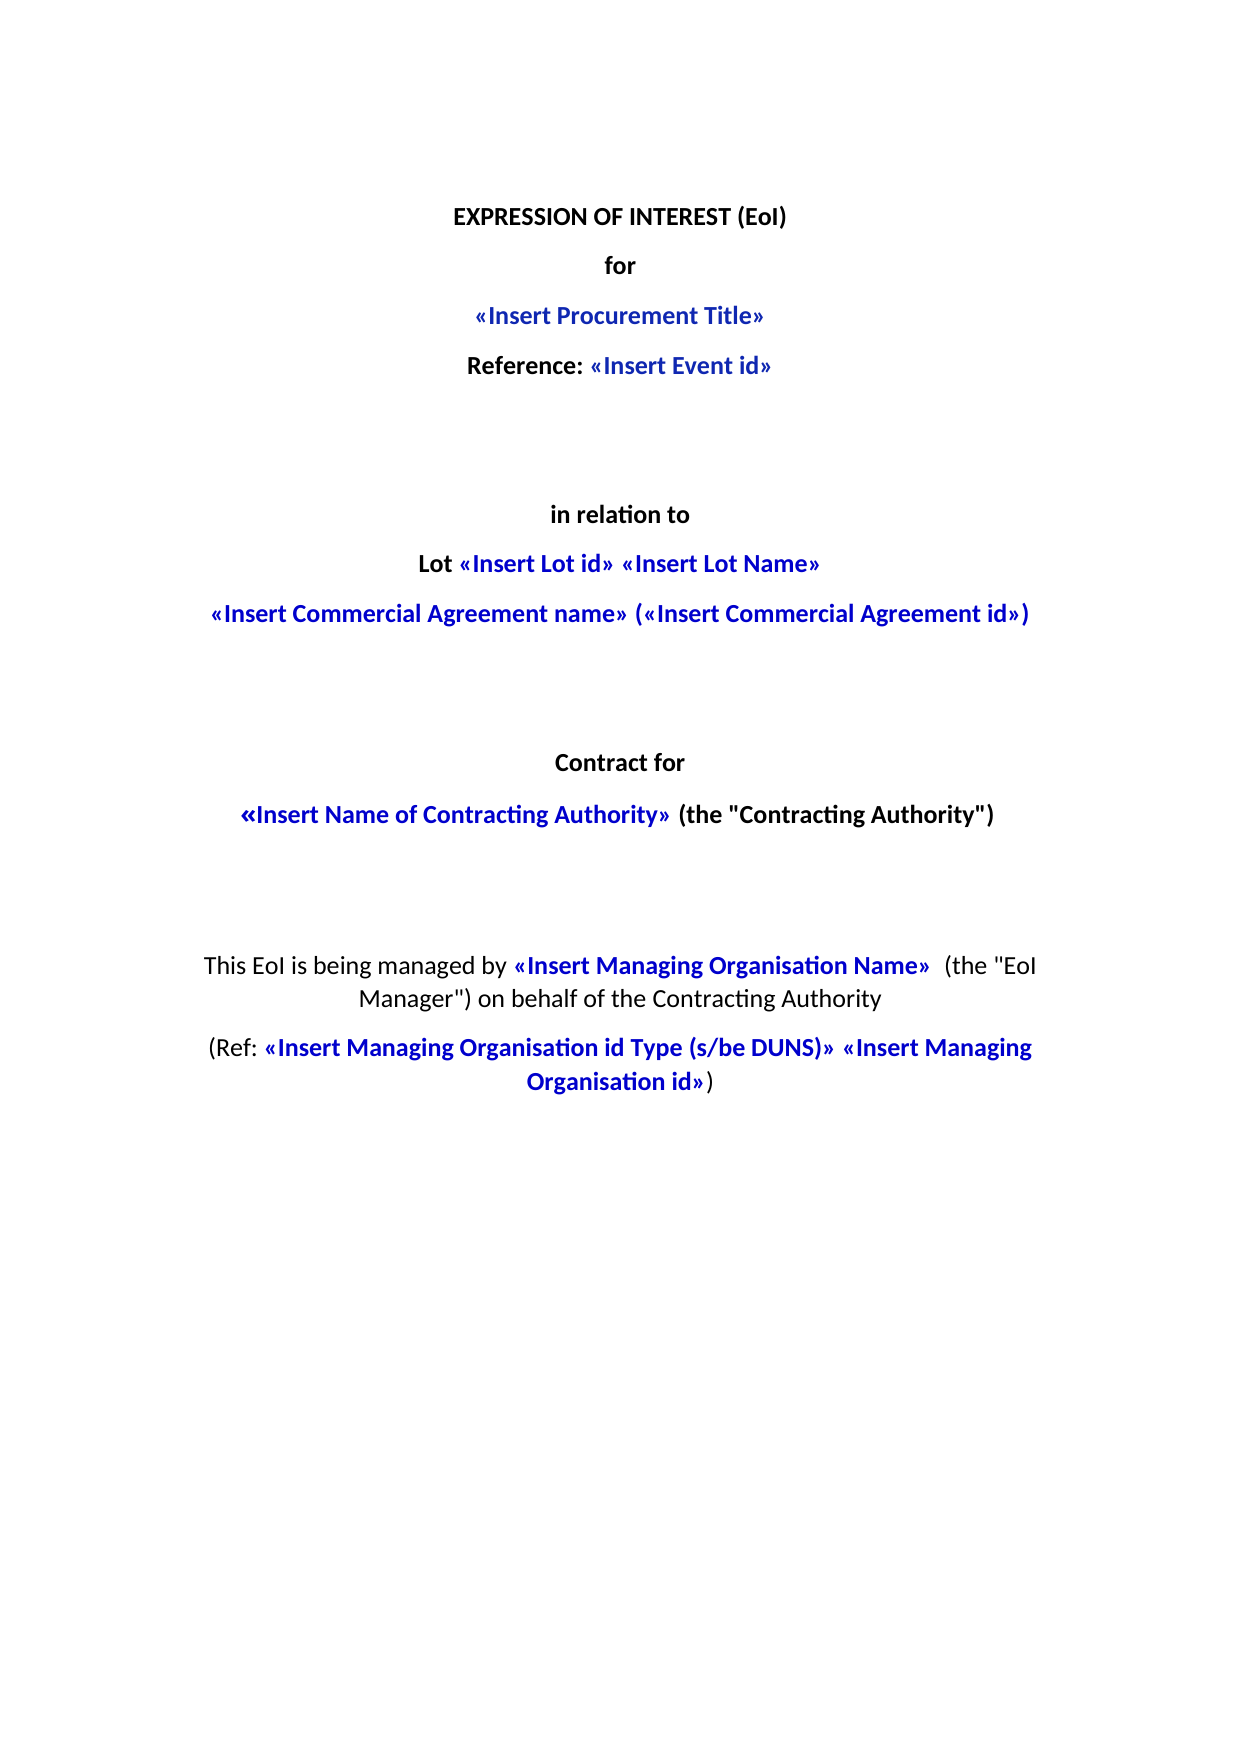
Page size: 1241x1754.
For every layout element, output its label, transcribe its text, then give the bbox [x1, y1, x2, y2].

text (Ref: «Insert Managing Organisation id Type (s/be DUNS)» «Insert Managing Organisation id») [150, 1032, 1090, 1096]
text «Insert Name of Contracting Authority» (the "Contracting Authority") [150, 796, 1090, 831]
text Reference: «Insert Event id» [150, 349, 1090, 381]
text «Insert Procurement Title» [150, 299, 1090, 331]
text Lot «Insert Lot id» «Insert Lot Name» [150, 547, 1090, 579]
text Contract for [150, 746, 1090, 778]
text EXPRESSION OF INTEREST (EoI) [150, 200, 1090, 231]
text This EoI is being managed by «Insert Managing Organisation Name» (the "EoI Manager") on behalf of the Contracting Authority [150, 949, 1090, 1014]
text in relation to [150, 498, 1090, 529]
text «Insert Commercial Agreement name» («Insert Commercial Agreement id») [150, 597, 1090, 629]
text for [150, 249, 1090, 281]
